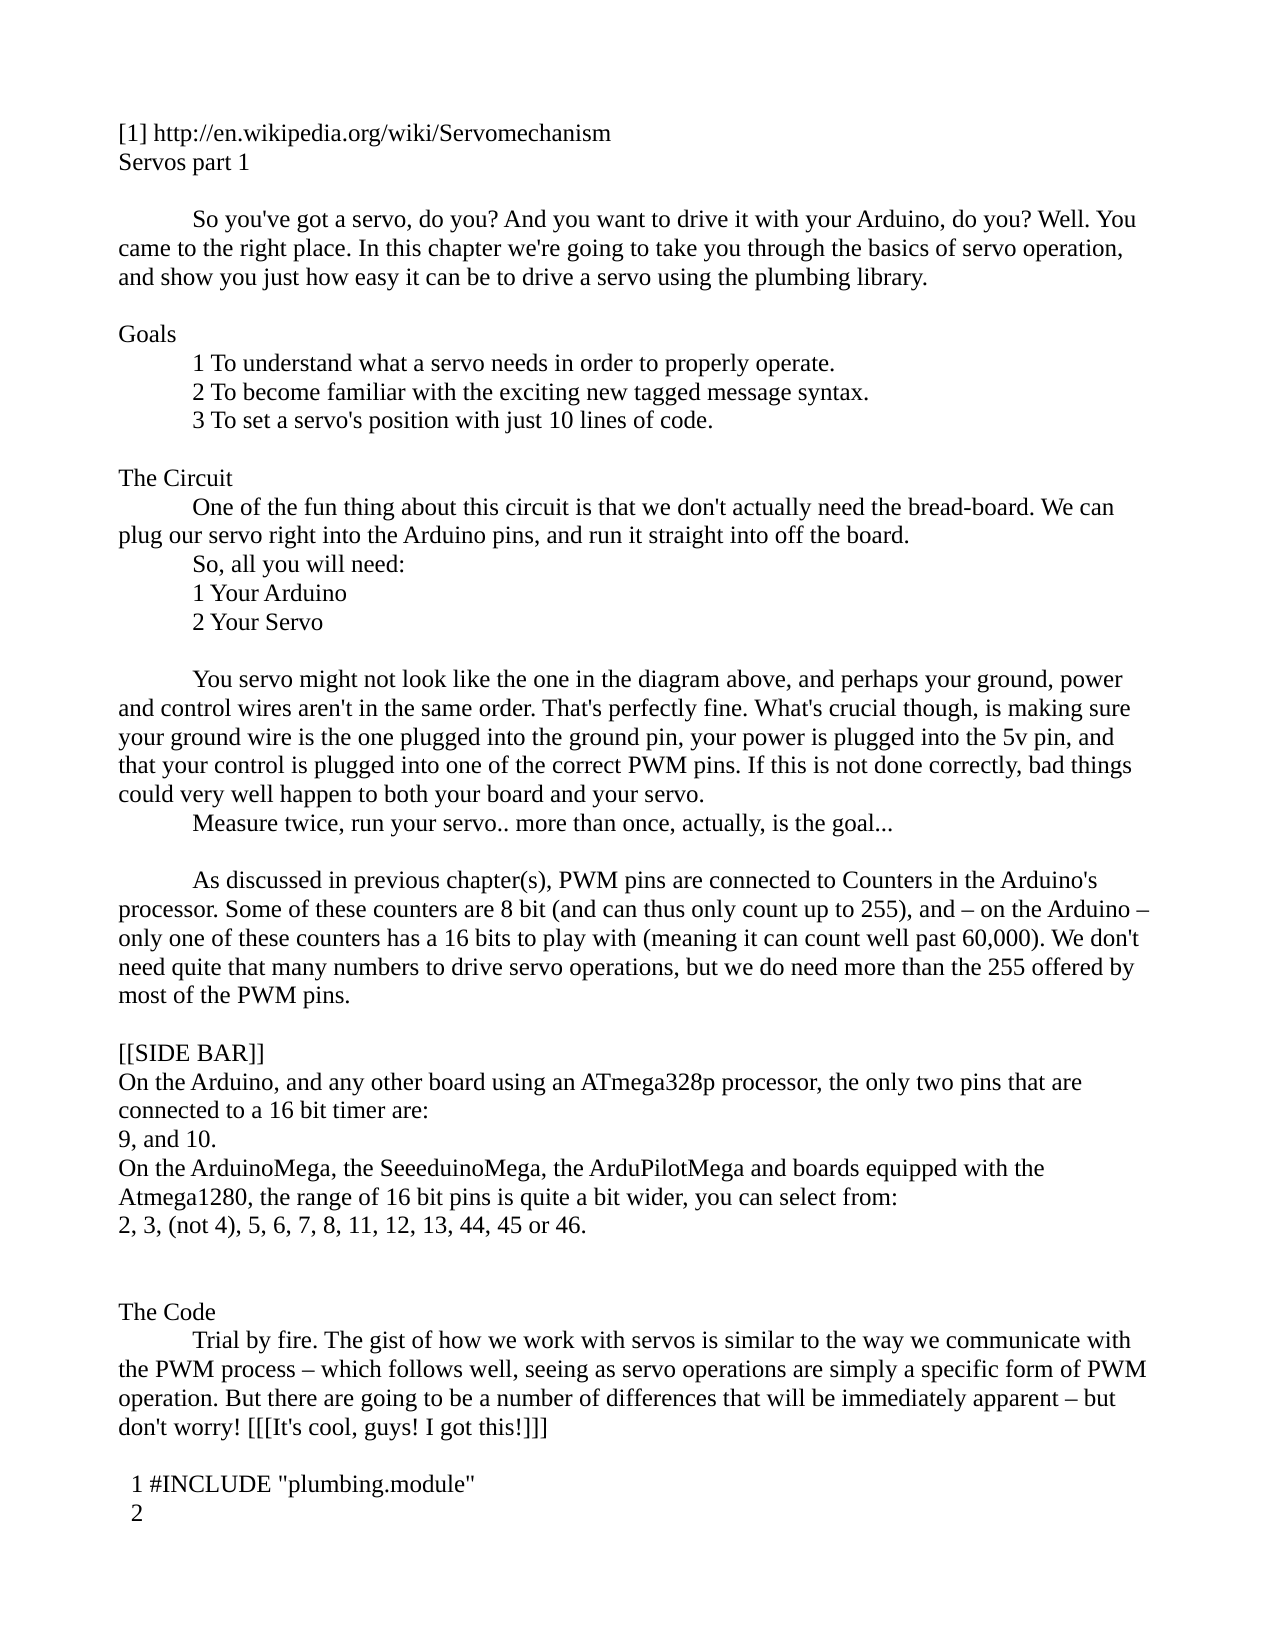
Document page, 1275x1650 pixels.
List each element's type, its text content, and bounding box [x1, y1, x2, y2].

text One of the fun thing about this circuit is that we don't actually need the bread-board. We can plug our servo right into the Arduino pins, and run it straight into off the board. [118, 492, 1157, 549]
text Trial by fire. The gist of how we work with servos is similar to the way we communicate with the PWM process – which follows well, seeing as servo operations are simply a specific form of PWM operation. But there are going to be a number of differences that will be immediately apparent – but don't worry! [[[It's cool, guys! I got this!]]] [118, 1326, 1157, 1441]
text 9, and 10. [118, 1124, 1157, 1153]
text 2, 3, (not 4), 5, 6, 7, 8, 11, 12, 13, 44, 45 or 46. [118, 1211, 1157, 1239]
text On the ArduinoMega, the SeeeduinoMega, the ArduPilotMega and boards equipped with the Atmega1280, the range of 16 bit pins is quite a bit wider, you can select from: [118, 1153, 1157, 1211]
text So you've got a servo, do you? And you want to drive it with your Arduino, do you? Well. You came to the right place. In this chapter we're going to take you through the basics of servo operation, and show you just how easy it can be to drive a servo using the plumbing library. [118, 204, 1157, 291]
text Measure twice, run your servo.. more than once, actually, is the goal... [118, 808, 1157, 837]
text 3 To set a servo's position with just 10 lines of code. [118, 406, 1157, 434]
text 1 #INCLUDE "plumbing.module" [118, 1469, 1157, 1498]
text As discussed in previous chapter(s), PWM pins are connected to Counters in the Arduino's processor. Some of these counters are 8 bit (and can thus only count up to 255), and – on the Arduino – only one of these counters has a 16 bits to play with (meaning it can count well past 60,000). We don't need quite that many numbers to drive servo operations, but we do need more than the 255 offered by most of the PWM pins. [118, 866, 1157, 1009]
text 2 To become familiar with the exciting new tagged message syntax. [118, 377, 1157, 406]
text Goals [118, 319, 1157, 348]
text [[SIDE BAR]] [118, 1038, 1157, 1067]
text On the Arduino, and any other board using an ATmega328p processor, the only two pins that are connected to a 16 bit timer are: [118, 1067, 1157, 1124]
text The Circuit [118, 463, 1157, 492]
text You servo might not look like the one in the diagram above, and perhaps your ground, power and control wires aren't in the same order. That's perfectly fine. What's crucial though, is making sure your ground wire is the one plugged into the ground pin, your power is plugged into the 5v pin, and that your control is plugged into one of the correct PWM pins. If this is not done correctly, bad things could very well happen to both your board and your servo. [118, 664, 1157, 808]
text 2 Your Servo [118, 607, 1157, 636]
text 1 To understand what a servo needs in order to properly operate. [118, 348, 1157, 377]
text 2 [118, 1498, 1157, 1527]
text Servos part 1 [118, 147, 1157, 176]
text [1] http://en.wikipedia.org/wiki/Servomechanism [118, 118, 1157, 147]
text 1 Your Arduino [118, 578, 1157, 607]
text The Code [118, 1297, 1157, 1326]
text So, all you will need: [118, 549, 1157, 578]
